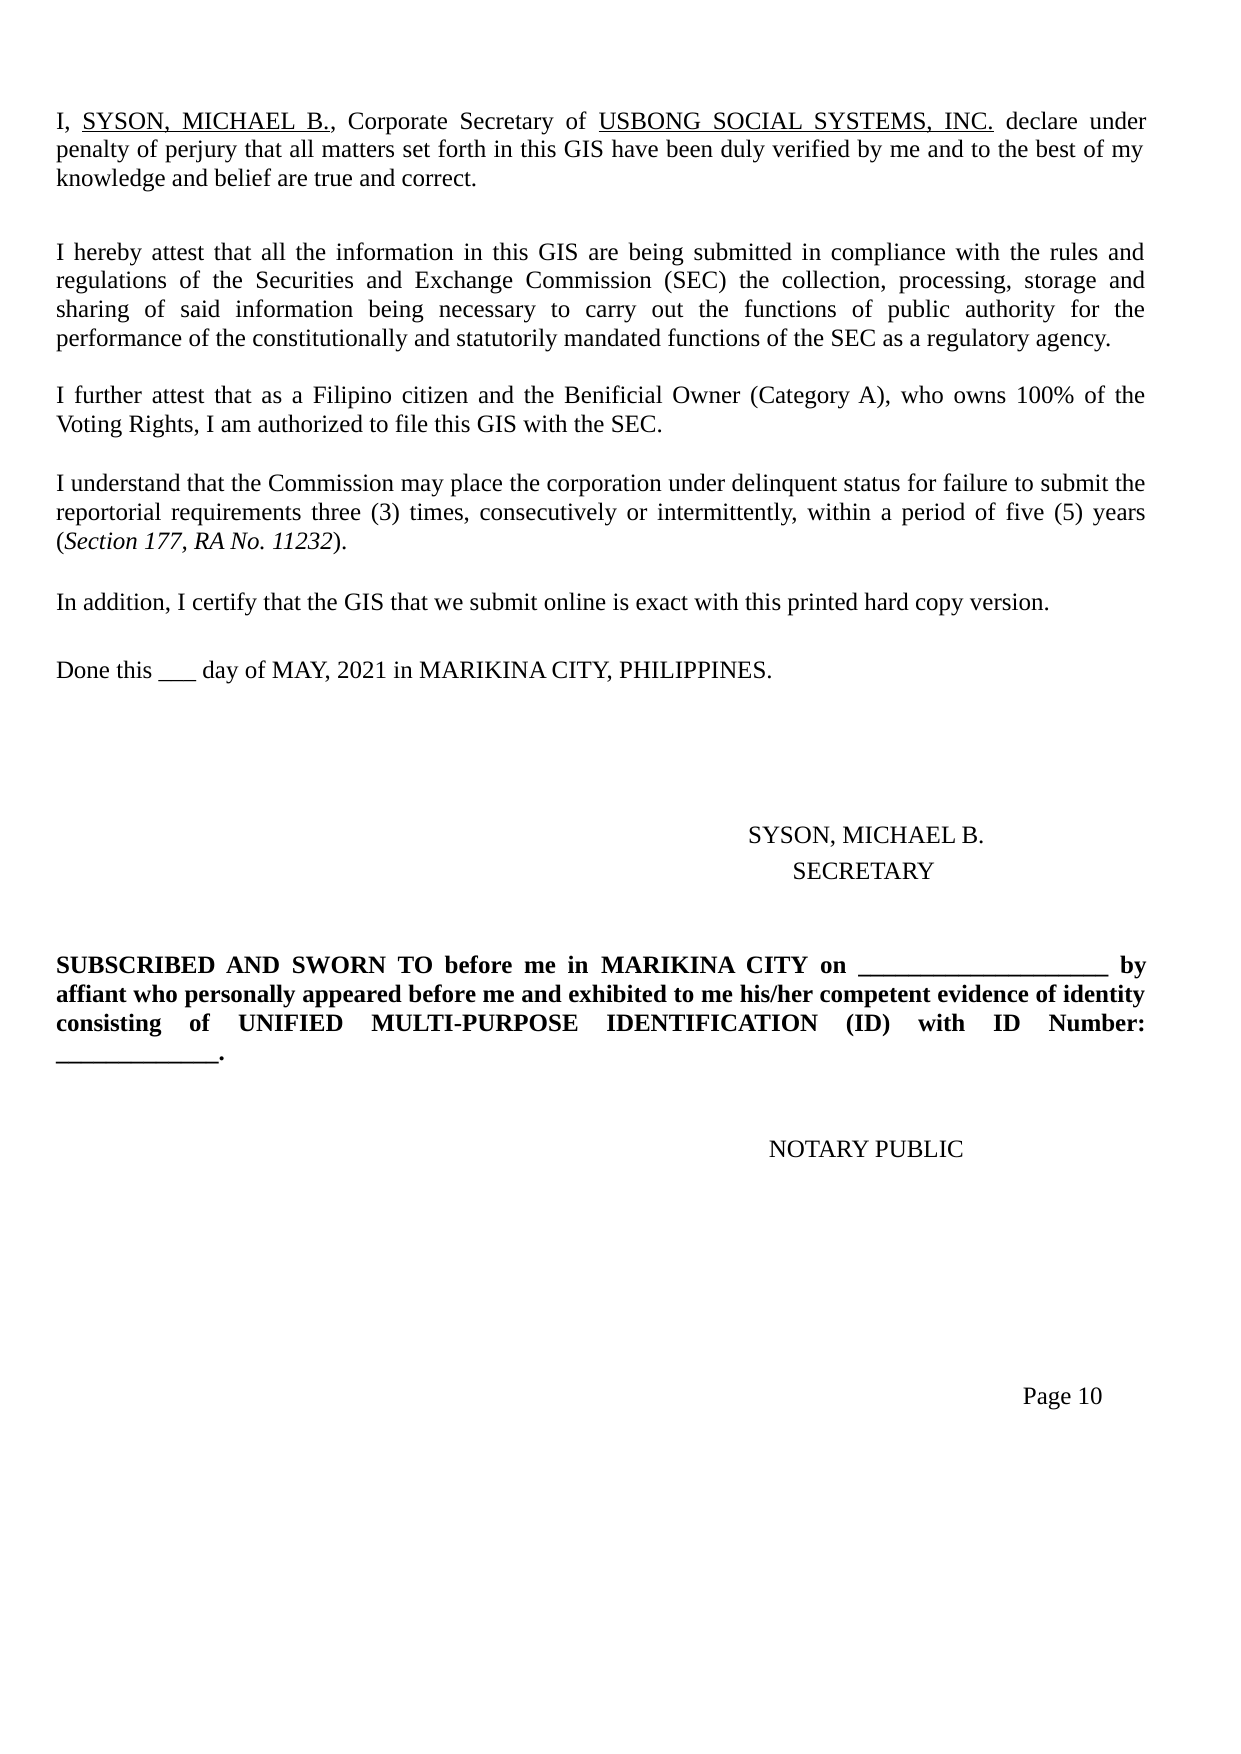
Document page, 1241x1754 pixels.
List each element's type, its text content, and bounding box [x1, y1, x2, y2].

table_cell [601, 918, 708, 951]
table_cell [401, 1318, 508, 1349]
table_cell [1020, 1288, 1131, 1318]
table_cell [401, 787, 508, 818]
table_cell [815, 1349, 922, 1379]
table_cell [708, 1166, 815, 1196]
table_cell Done this ___ day of MAY, 2021 in MARIKINA CITY, PHILIPPINES. [53, 651, 1149, 688]
table_cell [601, 1410, 708, 1440]
table_cell [508, 787, 601, 818]
table_cell [294, 1410, 401, 1440]
table_cell [294, 787, 401, 818]
table_cell [508, 885, 601, 918]
table_header [601, 59, 708, 92]
table_cell [922, 1066, 1020, 1098]
table_cell [922, 885, 1020, 918]
table_cell [53, 206, 1149, 237]
table_cell [1020, 1318, 1131, 1349]
table_cell [508, 721, 601, 754]
table_cell [53, 885, 294, 918]
table_cell [401, 852, 508, 885]
table_cell [815, 754, 922, 787]
table_cell [294, 1257, 401, 1288]
table_cell [815, 1318, 922, 1349]
table_cell [922, 918, 1020, 951]
table_cell [508, 852, 601, 885]
table_cell [294, 1131, 401, 1166]
table_cell Page 10 [1020, 1379, 1131, 1410]
table_header [922, 59, 1020, 92]
table_cell [922, 754, 1020, 787]
table_cell [294, 885, 401, 918]
table_cell [922, 1379, 1020, 1410]
table_cell [1020, 1166, 1131, 1196]
table_cell [815, 1257, 922, 1288]
table_cell [1020, 689, 1131, 721]
table_cell In addition, I certify that the GIS that we submit online is exact with this printed hard copy version. [53, 585, 1149, 618]
table_cell [815, 885, 922, 918]
table_cell [708, 1318, 815, 1349]
table_cell [1131, 1257, 1149, 1288]
table_cell [401, 1257, 508, 1288]
table_cell [53, 1379, 294, 1410]
table_cell [1020, 918, 1131, 951]
table_cell [508, 1318, 601, 1349]
table_header [53, 59, 294, 92]
table_cell [1131, 885, 1149, 918]
table_cell [1020, 1227, 1131, 1257]
table_cell [1131, 818, 1149, 852]
table_cell [53, 721, 294, 754]
table_cell [294, 1227, 401, 1257]
table_cell [815, 1099, 922, 1131]
table_cell [294, 721, 401, 754]
table_header [294, 59, 401, 92]
table_cell [294, 1196, 401, 1227]
table_cell [708, 721, 815, 754]
table_cell [1131, 754, 1149, 787]
table_cell [1131, 918, 1149, 951]
table_cell [401, 1349, 508, 1379]
table_cell [708, 1196, 815, 1227]
table_cell [53, 618, 294, 651]
table_cell [601, 689, 708, 721]
table_cell [815, 1410, 922, 1440]
table_cell [294, 1066, 401, 1098]
table_cell [401, 1066, 508, 1098]
table_cell [294, 1379, 401, 1410]
table_cell [508, 689, 601, 721]
table_cell [708, 754, 815, 787]
table_cell [601, 852, 708, 885]
table_cell [1020, 1196, 1131, 1227]
table_cell [922, 1410, 1020, 1440]
table_cell [815, 618, 922, 651]
table_cell [1131, 1196, 1149, 1227]
table_cell [401, 1379, 508, 1410]
table_cell [922, 787, 1020, 818]
table_cell [1131, 1166, 1149, 1196]
table_cell [508, 918, 601, 951]
table_cell [401, 689, 508, 721]
table_cell [815, 918, 922, 951]
table_cell [922, 721, 1020, 754]
table_cell [53, 1227, 294, 1257]
table_cell [53, 1131, 294, 1166]
table_cell [1020, 1257, 1131, 1288]
table_cell [508, 1227, 601, 1257]
table_cell [922, 618, 1020, 651]
table_cell NOTARY PUBLIC [601, 1131, 1131, 1166]
table_cell [1131, 689, 1149, 721]
table_cell [815, 787, 922, 818]
table_cell [601, 1099, 708, 1131]
table_cell [708, 689, 815, 721]
table_cell [401, 1131, 508, 1166]
table_cell [922, 1257, 1020, 1288]
table_cell [508, 818, 601, 852]
table_cell [601, 1196, 708, 1227]
table_cell [294, 1349, 401, 1379]
table_cell [401, 618, 508, 651]
table_cell [815, 1379, 922, 1410]
table_cell [508, 1410, 601, 1440]
table_cell [401, 1288, 508, 1318]
table_cell [922, 1318, 1020, 1349]
table_cell [708, 618, 815, 651]
table_cell [294, 754, 401, 787]
table_cell [1131, 618, 1149, 651]
table_cell [1131, 1288, 1149, 1318]
table_cell [922, 1099, 1020, 1131]
table_cell [1020, 721, 1131, 754]
table_cell [1020, 885, 1131, 918]
table_cell [294, 689, 401, 721]
table_cell [922, 1166, 1020, 1196]
table_cell [815, 1066, 922, 1098]
table_cell [1020, 754, 1131, 787]
table_cell [294, 1318, 401, 1349]
table_cell [294, 918, 401, 951]
table_cell [601, 1166, 708, 1196]
table_cell [1020, 787, 1131, 818]
table_cell [508, 1349, 601, 1379]
table_cell [401, 1196, 508, 1227]
table_cell [1131, 721, 1149, 754]
table_cell [815, 1288, 922, 1318]
table_cell [1131, 1099, 1149, 1131]
table_cell [815, 1227, 922, 1257]
table_header [1131, 59, 1149, 92]
table_cell [508, 1379, 601, 1410]
table_cell I further attest that as a Filipino citizen and the Benificial Owner (Category A), who owns 100% of the Voting Rights, I am authorized to file this GIS with the SEC. [53, 380, 1149, 438]
table_cell [1020, 1349, 1131, 1379]
table_cell [401, 885, 508, 918]
table_cell [1131, 1349, 1149, 1379]
table_cell [815, 689, 922, 721]
table_cell [815, 1196, 922, 1227]
table_cell [815, 1166, 922, 1196]
table_cell [601, 1227, 708, 1257]
table_cell [1131, 852, 1149, 885]
table_cell [401, 721, 508, 754]
table_cell [53, 1318, 294, 1349]
table_cell [401, 1410, 508, 1440]
table_cell [922, 1227, 1020, 1257]
table_cell [53, 754, 294, 787]
table_cell [53, 555, 1149, 585]
table_cell [294, 852, 401, 885]
table_cell SUBSCRIBED AND SWORN TO before me in MARIKINA CITY on ____________________ by affiant who personally appeared before me and exhibited to me his/her competent evidence of identity consisting of UNIFIED MULTI-PURPOSE IDENTIFICATION (ID) with ID Number: _____________. [53, 951, 1149, 1066]
table_cell [53, 1066, 294, 1098]
table_cell [708, 1288, 815, 1318]
table_cell [1020, 1066, 1131, 1098]
table_cell [401, 1227, 508, 1257]
table_cell [1131, 787, 1149, 818]
table_cell [294, 818, 401, 852]
table_cell [601, 1066, 708, 1098]
table_cell [53, 1410, 294, 1440]
table_cell [922, 1196, 1020, 1227]
table_cell [708, 1099, 815, 1131]
table_cell [508, 1066, 601, 1098]
table_cell [508, 618, 601, 651]
table_cell [53, 1257, 294, 1288]
table_cell [53, 1288, 294, 1318]
table_cell [1020, 1099, 1131, 1131]
table_cell [53, 818, 294, 852]
table_cell [508, 1196, 601, 1227]
table_cell [53, 1196, 294, 1227]
table_cell [708, 1257, 815, 1288]
table_cell [508, 1099, 601, 1131]
table_cell I understand that the Commission may place the corporation under delinquent status for failure to submit the reportorial requirements three (3) times, consecutively or intermittently, within a period of five (5) years (Section 177, RA No. 11232). [53, 468, 1149, 554]
table_cell [401, 818, 508, 852]
table_cell SYSON, MICHAEL B. [601, 818, 1131, 852]
table_cell [708, 918, 815, 951]
table_cell [601, 1379, 708, 1410]
table_cell [601, 1318, 708, 1349]
table_header [1020, 59, 1131, 92]
table_cell [508, 1166, 601, 1196]
table_cell [922, 1349, 1020, 1379]
table_cell [708, 1349, 815, 1379]
table_cell [1131, 1318, 1149, 1349]
table_cell [1131, 1379, 1149, 1410]
table_cell [401, 1099, 508, 1131]
table_cell [53, 438, 1149, 468]
table_cell [1131, 1227, 1149, 1257]
table_cell [294, 1166, 401, 1196]
table_cell [601, 618, 708, 651]
table_cell [53, 1349, 294, 1379]
table_cell [601, 1288, 708, 1318]
table_cell [708, 885, 815, 918]
table_cell [294, 618, 401, 651]
table_cell I, SYSON, MICHAEL B., Corporate Secretary of USBONG SOCIAL SYSTEMS, INC. declare under penalty of perjury that all matters set forth in this GIS have been duly verified by me and to the best of my knowledge and belief are true and correct. [53, 92, 1149, 206]
table_header [401, 59, 508, 92]
table_cell [401, 1166, 508, 1196]
table_cell [508, 1131, 601, 1166]
table_cell [53, 918, 294, 951]
table_cell [508, 1257, 601, 1288]
table_cell [601, 1257, 708, 1288]
table_cell [53, 852, 294, 885]
table_cell [1020, 1410, 1131, 1440]
table_cell [815, 721, 922, 754]
table_cell [53, 689, 294, 721]
table_cell [601, 1349, 708, 1379]
table_cell [53, 787, 294, 818]
table_cell [601, 754, 708, 787]
table_cell [708, 1379, 815, 1410]
table_cell [708, 1227, 815, 1257]
table_cell [1131, 1131, 1149, 1166]
table_cell [922, 1288, 1020, 1318]
table_cell SECRETARY [708, 852, 1020, 885]
table_cell [922, 689, 1020, 721]
table_cell [1131, 1410, 1149, 1440]
table_cell [1131, 1066, 1149, 1098]
table_cell [708, 787, 815, 818]
table_cell [1020, 618, 1131, 651]
table_cell [53, 352, 1149, 380]
table_cell [601, 721, 708, 754]
table_header [708, 59, 815, 92]
table_cell [508, 754, 601, 787]
table_cell [53, 1099, 294, 1131]
table_cell [708, 1410, 815, 1440]
table_cell [601, 885, 708, 918]
table_cell [401, 918, 508, 951]
table_cell [601, 787, 708, 818]
table_header [508, 59, 601, 92]
table_cell [401, 754, 508, 787]
table_cell I hereby attest that all the information in this GIS are being submitted in compliance with the rules and regulations of the Securities and Exchange Commission (SEC) the collection, processing, storage and sharing of said information being necessary to carry out the functions of public authority for the performance of the constitutionally and statutorily mandated functions of the SEC as a regulatory agency. [53, 237, 1149, 352]
table_cell [1020, 852, 1131, 885]
table_cell [708, 1066, 815, 1098]
table_header [815, 59, 922, 92]
table_cell [53, 1166, 294, 1196]
table_cell [294, 1288, 401, 1318]
table_cell [508, 1288, 601, 1318]
table_cell [294, 1099, 401, 1131]
